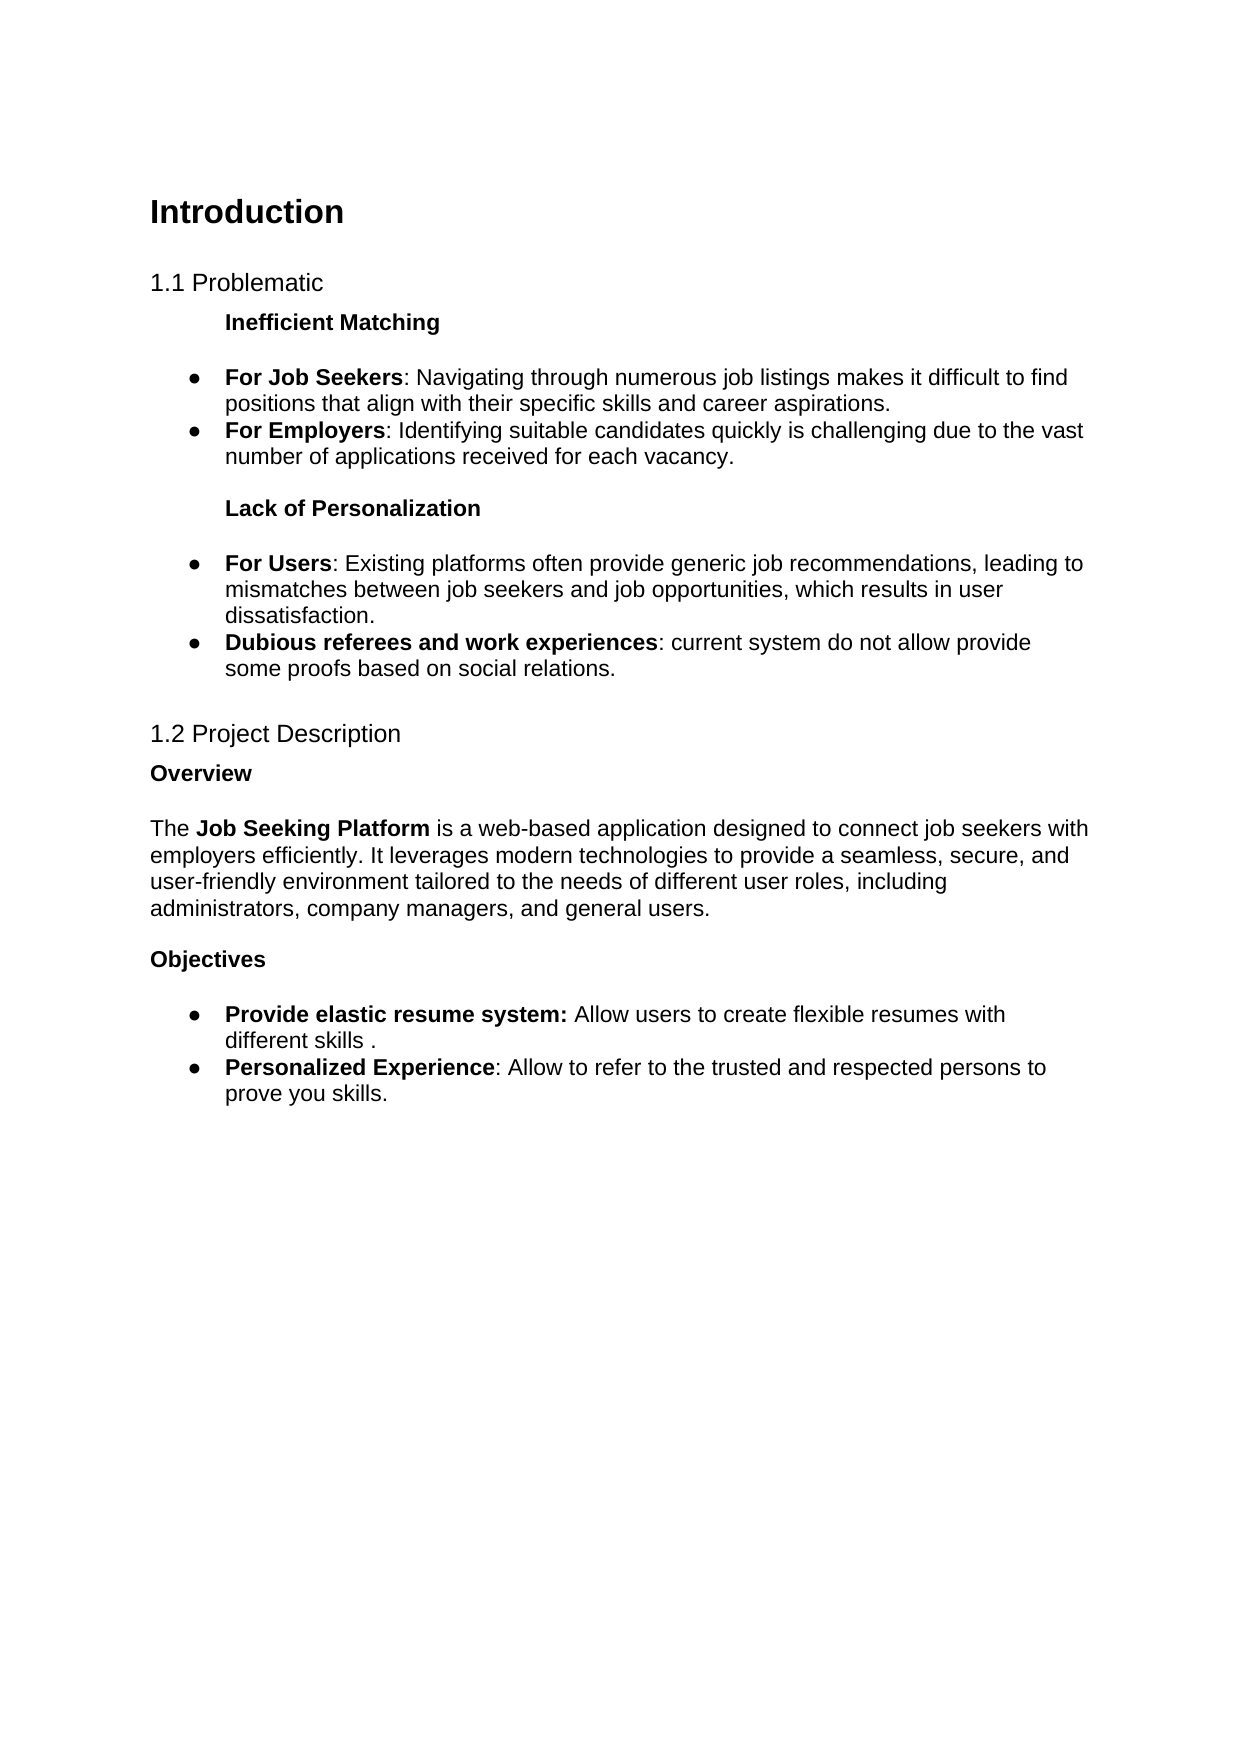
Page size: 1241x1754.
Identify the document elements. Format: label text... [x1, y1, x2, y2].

subtitle 1.1 Problematic [150, 268, 1090, 296]
text Overview [150, 760, 1090, 787]
list For Job Seekers: Navigating through numerous job listings makes it difficult to find positions that align with their specific skills and career aspirations. [187, 364, 1090, 417]
text The Job Seeking Platform is a web-based application designed to connect job seekers with employers efficiently. It leverages modern technologies to provide a seamless, secure, and user-friendly environment tailored to the needs of different user roles, including administrators, company managers, and general users. [150, 815, 1090, 921]
list Provide elastic resume system: Allow users to create flexible resumes with different skills . [187, 1001, 1090, 1054]
text Inefficient Matching [150, 309, 1090, 335]
subtitle Introduction [150, 192, 1090, 230]
text Objectives [150, 946, 1090, 972]
list For Users: Existing platforms often provide generic job recommendations, leading to mismatches between job seekers and job opportunities, which results in user dissatisfaction. [187, 550, 1090, 629]
list Dubious referees and work experiences: current system do not allow provide some proofs based on social relations. [187, 629, 1090, 681]
subtitle 1.2 Project Description [150, 719, 1090, 748]
list For Employers: Identifying suitable candidates quickly is challenging due to the vast number of applications received for each vacancy. [187, 417, 1090, 469]
list Personalized Experience: Allow to refer to the trusted and respected persons to prove you skills. [187, 1054, 1090, 1106]
text Lack of Personalization [150, 494, 1090, 521]
